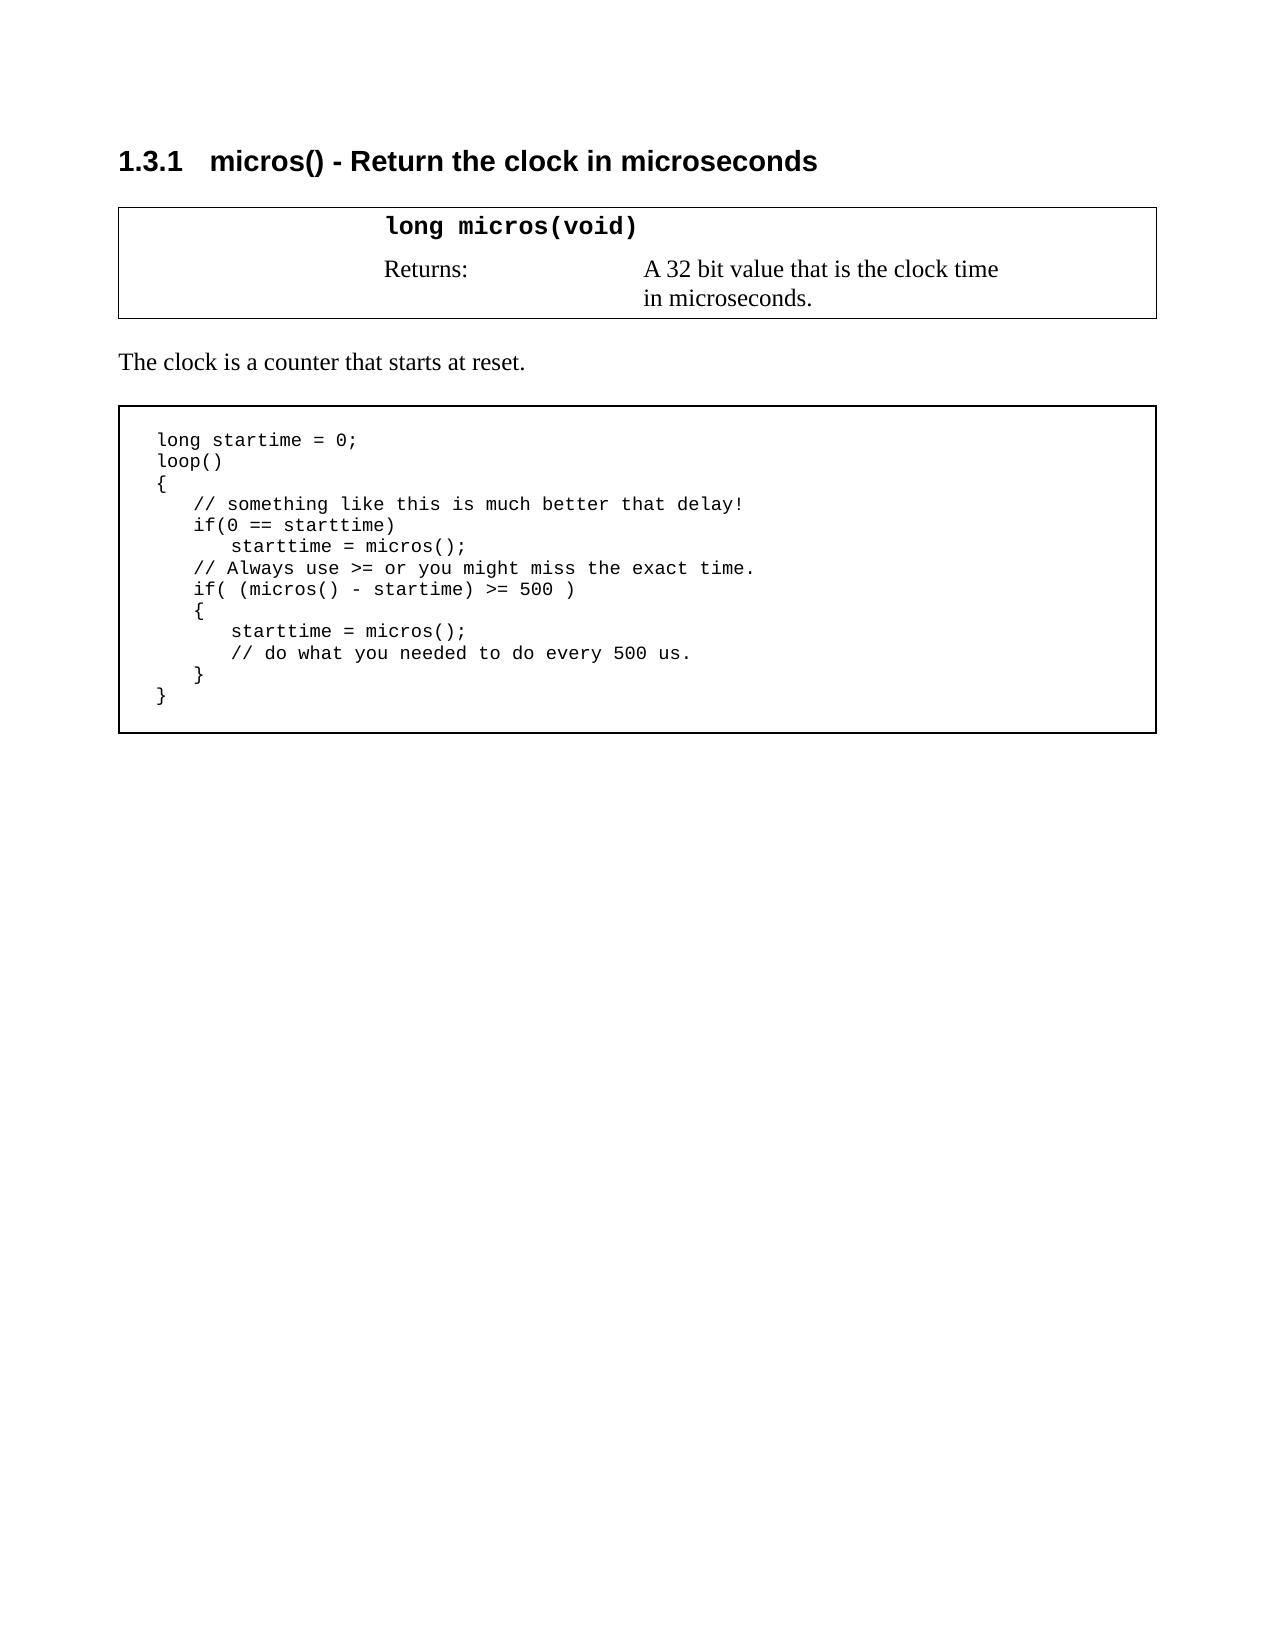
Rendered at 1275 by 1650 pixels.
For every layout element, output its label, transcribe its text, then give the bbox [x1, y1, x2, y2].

table_cell [1028, 249, 1156, 317]
text { [120, 596, 1155, 617]
text starttime = micros(); [120, 617, 1155, 638]
text if( (micros() - startime) >= 500 ) [120, 575, 1155, 596]
table_header [119, 208, 378, 248]
text starttime = micros(); [120, 532, 1155, 553]
text // something like this is much better that delay! [120, 490, 1155, 511]
table_cell A 32 bit value that is the clock time in microseconds. [638, 249, 1028, 317]
table_header long micros(void) [378, 208, 1156, 248]
text { [120, 468, 1155, 490]
text long startime = 0; [120, 426, 1155, 447]
subtitle micros() - Return the clock in microseconds [118, 144, 1157, 177]
text loop() [120, 447, 1155, 468]
table_cell [119, 249, 378, 317]
text // Always use >= or you might miss the exact time. [120, 553, 1155, 575]
table_cell Returns: [378, 249, 637, 317]
text The clock is a counter that starts at reset. [118, 347, 1157, 376]
text // do what you needed to do every 500 us. [120, 638, 1155, 660]
text if(0 == starttime) [120, 511, 1155, 532]
text } [120, 660, 1155, 681]
text } [120, 681, 1155, 707]
